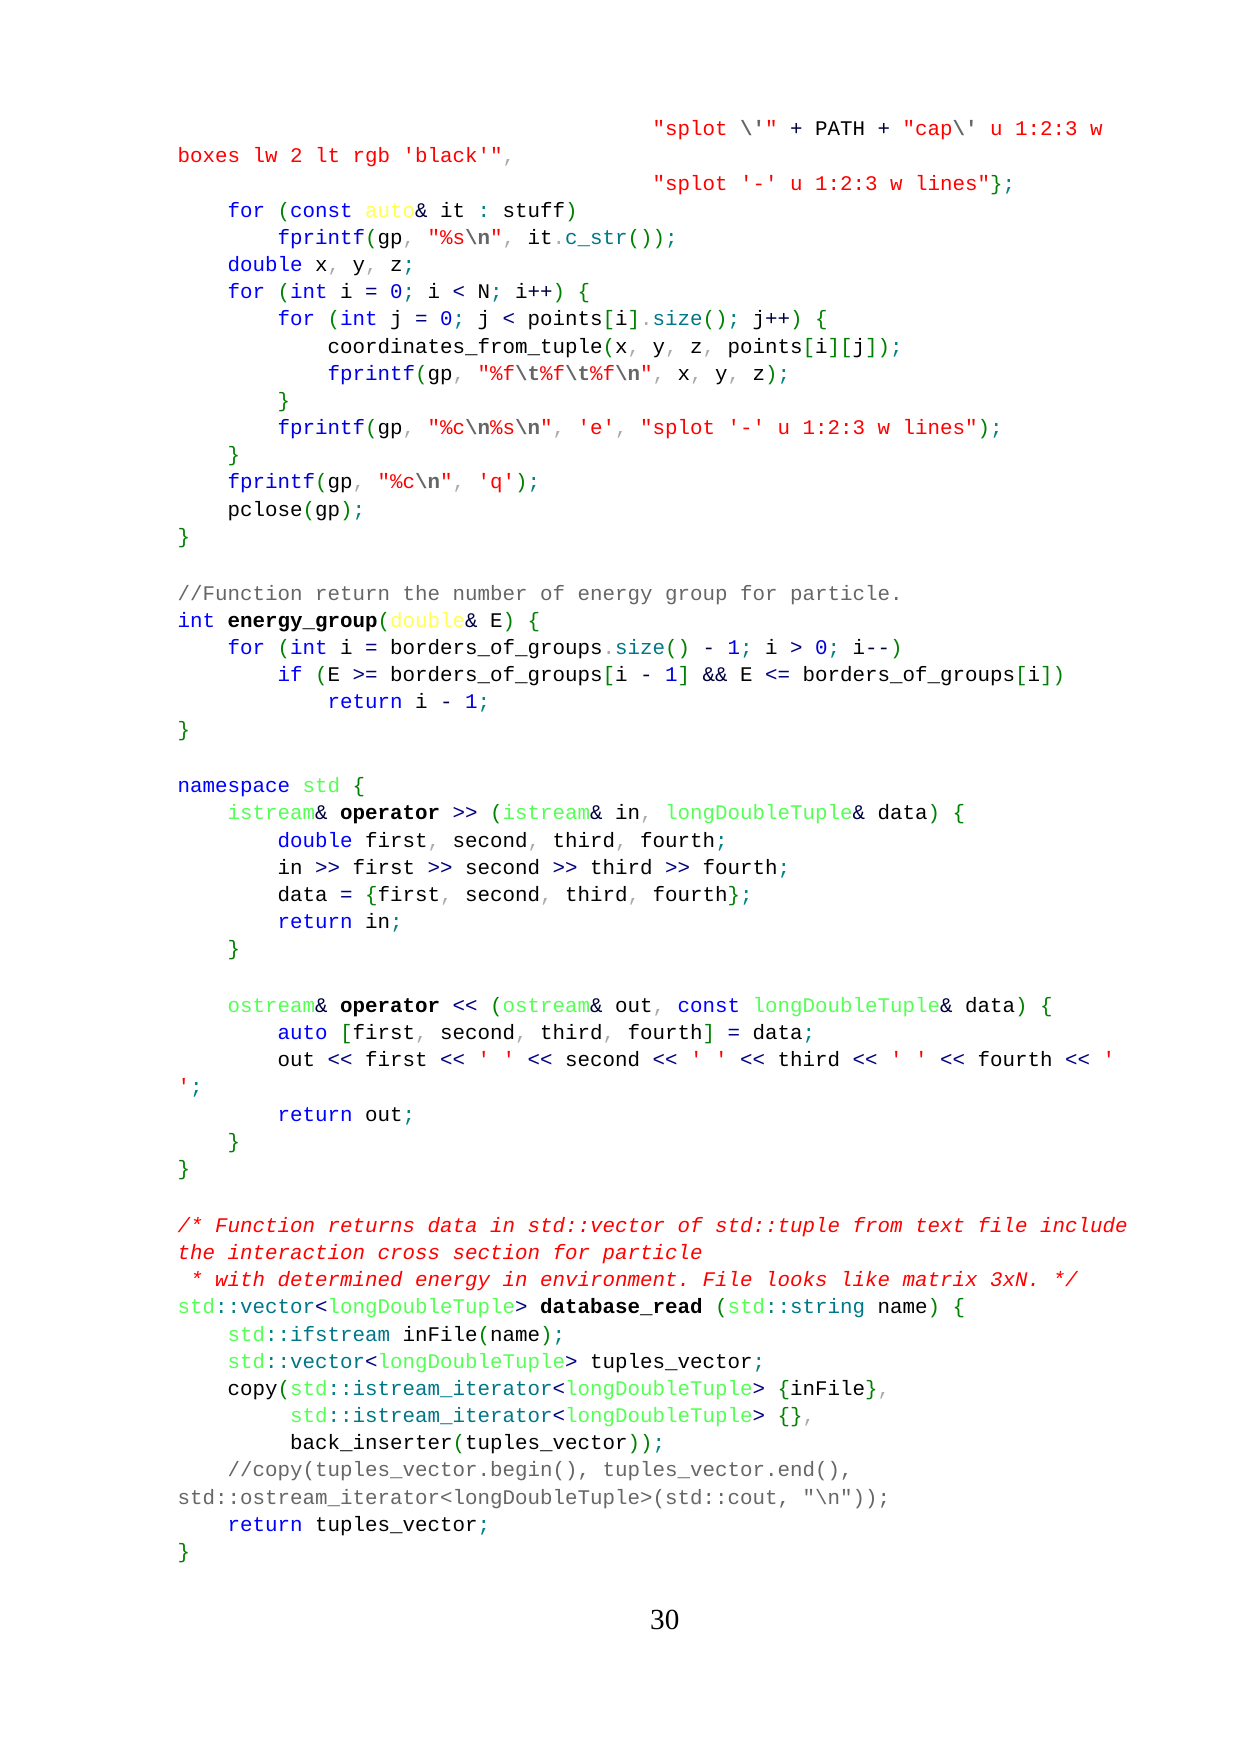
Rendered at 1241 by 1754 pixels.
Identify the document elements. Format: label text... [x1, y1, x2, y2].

text } [177, 526, 1152, 549]
text pclose(gp); [177, 499, 1152, 522]
text if (E >= borders_of_groups[i - 1] && E <= borders_of_groups[i]) [177, 664, 1152, 688]
text in >> first >> second >> third >> fourth; [177, 857, 1152, 880]
text istream& operator >> (istream& in, longDoubleTuple& data) { [177, 802, 1152, 826]
text back_inserter(tuples_vector)); [177, 1432, 1152, 1456]
text out << first << ' ' << second << ' ' << third << ' ' << fourth << ' '; [177, 1049, 1152, 1100]
text ostream& operator << (ostream& out, const longDoubleTuple& data) { [177, 995, 1152, 1019]
text std::vector<longDoubleTuple> database_read (std::string name) { [177, 1296, 1152, 1320]
text copy(std::istream_iterator<longDoubleTuple> {inFile}, [177, 1378, 1152, 1402]
text for (int j = 0; j < points[i].size(); j++) { [177, 308, 1152, 332]
text for (int i = borders_of_groups.size() - 1; i > 0; i--) [177, 637, 1152, 661]
text return i - 1; [177, 691, 1152, 715]
text //Function return the number of energy group for particle. [177, 583, 1152, 606]
text } [177, 444, 1152, 468]
text for (int i = 0; i < N; i++) { [177, 281, 1152, 305]
text "splot '-' u 1:2:3 w lines"}; [177, 172, 1152, 196]
text double x, y, z; [177, 254, 1152, 278]
text std::istream_iterator<longDoubleTuple> {}, [177, 1405, 1152, 1429]
text //copy(tuples_vector.begin(), tuples_vector.end(), std::ostream_iterator<longDoubleTuple>(std::cout, "\n")); [177, 1459, 1152, 1510]
text return out; [177, 1104, 1152, 1127]
text } [177, 938, 1152, 962]
text fprintf(gp, "%c\n", 'q'); [177, 472, 1152, 495]
text fprintf(gp, "%f\t%f\t%f\n", x, y, z); [177, 363, 1152, 386]
text fprintf(gp, "%c\n%s\n", 'e', "splot '-' u 1:2:3 w lines"); [177, 417, 1152, 441]
text auto [first, second, third, fourth] = data; [177, 1022, 1152, 1046]
text /* Function returns data in std::vector of std::tuple from text file include the interaction cross section for particle [177, 1215, 1152, 1266]
text * with determined energy in environment. File looks like matrix 3xN. */ [177, 1269, 1152, 1293]
text "splot \'" + PATH + "cap\' u 1:2:3 w boxes lw 2 lt rgb 'black'", [177, 118, 1152, 169]
text for (const auto& it : stuff) [177, 200, 1152, 223]
text } [177, 1131, 1152, 1154]
text } [177, 1158, 1152, 1182]
text return tuples_vector; [177, 1514, 1152, 1537]
text data = {first, second, third, fourth}; [177, 884, 1152, 908]
text namespace std { [177, 775, 1152, 799]
text } [177, 718, 1152, 742]
text } [177, 1541, 1152, 1565]
text double first, second, third, fourth; [177, 829, 1152, 853]
text } [177, 390, 1152, 414]
text return in; [177, 911, 1152, 935]
text fprintf(gp, "%s\n", it.c_str()); [177, 227, 1152, 251]
text std::vector<longDoubleTuple> tuples_vector; [177, 1351, 1152, 1374]
text std::ifstream inFile(name); [177, 1323, 1152, 1347]
text int energy_group(double& E) { [177, 610, 1152, 633]
text coordinates_from_tuple(x, y, z, points[i][j]); [177, 336, 1152, 359]
